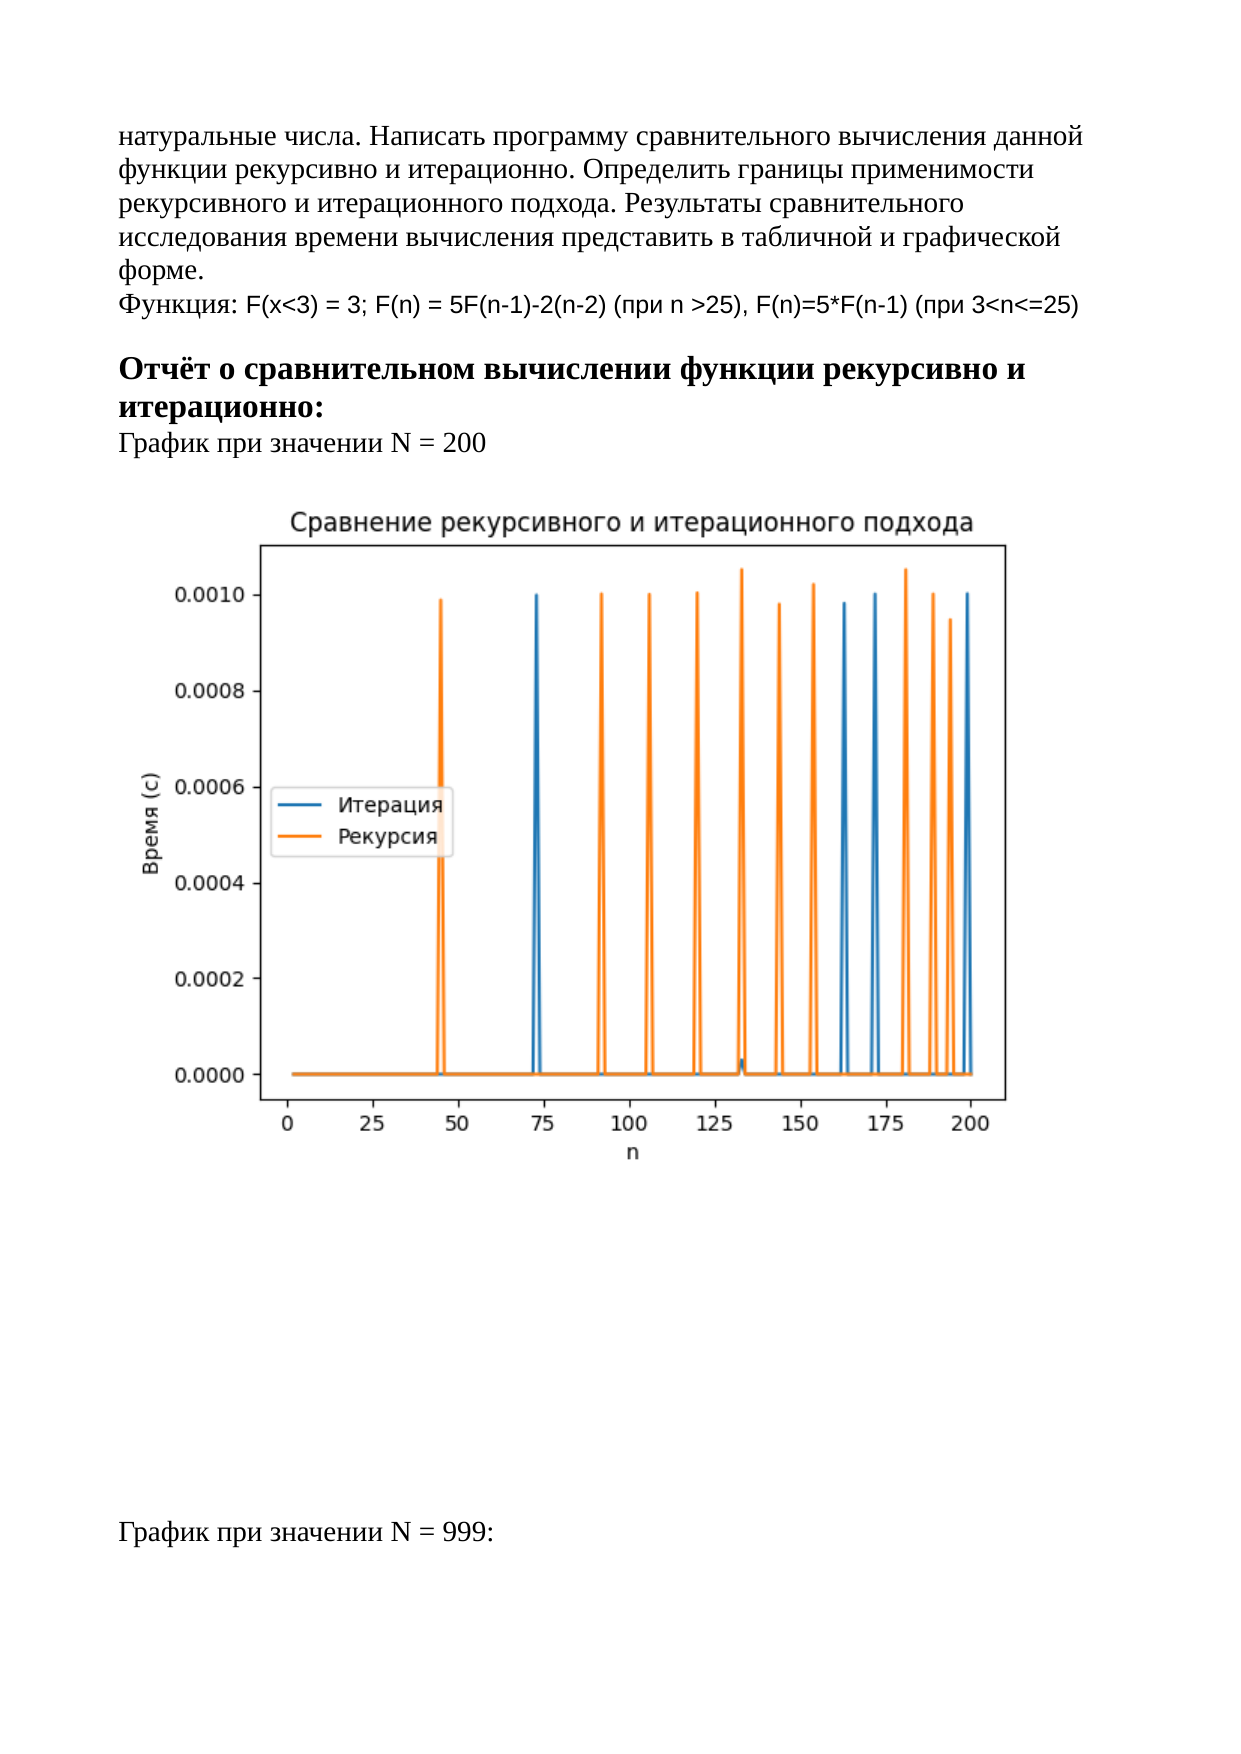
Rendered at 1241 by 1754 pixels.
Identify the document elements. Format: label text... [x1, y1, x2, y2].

text График при значении N = 999: [118, 1514, 1122, 1547]
text График при значении N = 200 [118, 425, 1122, 458]
picture [140, 458, 1100, 1179]
text натуральные числа. Написать программу сравнительного вычисления данной функции рекурсивно и итерационно. Определить границы применимости рекурсивного и итерационного подхода. Результаты сравнительного исследования времени вычисления представить в табличной и графической форме. Функция: F(x<3) = 3; F(n) = 5F(n-1)-2(n-2) (при n >25), F(n)=5*F(n-1) (при 3<n<=25) Отчёт о сравнительном вычислении функции рекурсивно и итерационно: [118, 118, 1122, 425]
